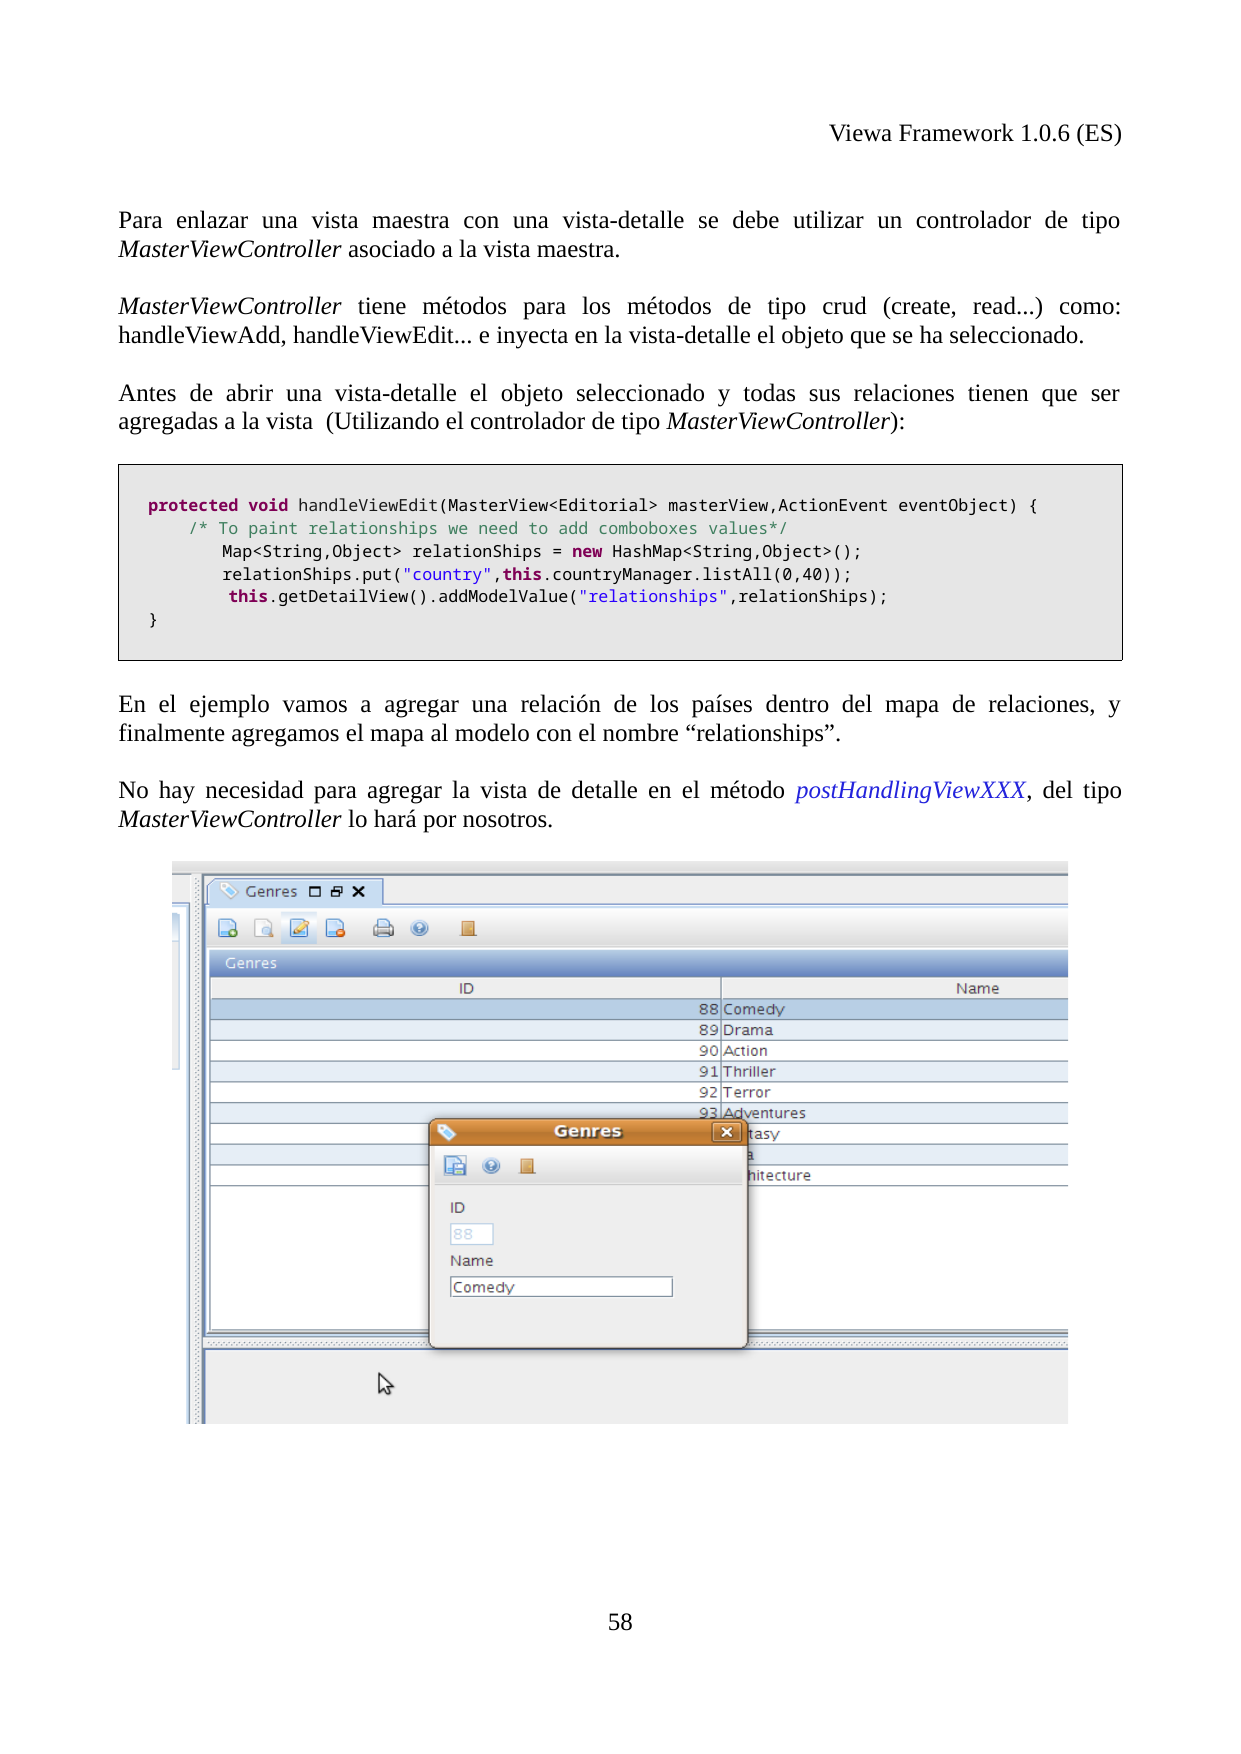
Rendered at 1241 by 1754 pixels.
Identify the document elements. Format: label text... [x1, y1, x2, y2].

text Antes de abrir una vista-detalle el objeto seleccionado y todas sus relaciones tienen que ser agregadas a la vista (Utilizando el controlador de tipo MasterViewController): [118, 378, 1122, 435]
text MasterViewController tiene métodos para los métodos de tipo crud (create, read...) como: handleViewAdd, handleViewEdit... e inyecta en la vista-detalle el objeto que se ha seleccionado. [118, 291, 1122, 349]
text En el ejemplo vamos a agregar una relación de los países dentro del mapa de relaciones, y finalmente agregamos el mapa al modelo con el nombre “relationships”. [118, 689, 1122, 747]
table_header protected void handleViewEdit(MasterView<Editorial> masterView,ActionEvent eventObject) { /* To paint relationships we need to add comboboxes values*/ Map<String,Object> relationShips = new HashMap<String,Object>(); relationShips.put("country",this.countryManager.listAll(0,40)); this.getDetailView().addModelValue("relationships",relationShips); } [119, 465, 1122, 660]
text No hay necesidad para agregar la vista de detalle en el método postHandlingViewXXX, del tipo MasterViewController lo hará por nosotros. [118, 775, 1122, 833]
text Para enlazar una vista maestra con una vista-detalle se debe utilizar un controlador de tipo MasterViewController asociado a la vista maestra. [118, 205, 1122, 263]
picture [172, 861, 1069, 1424]
